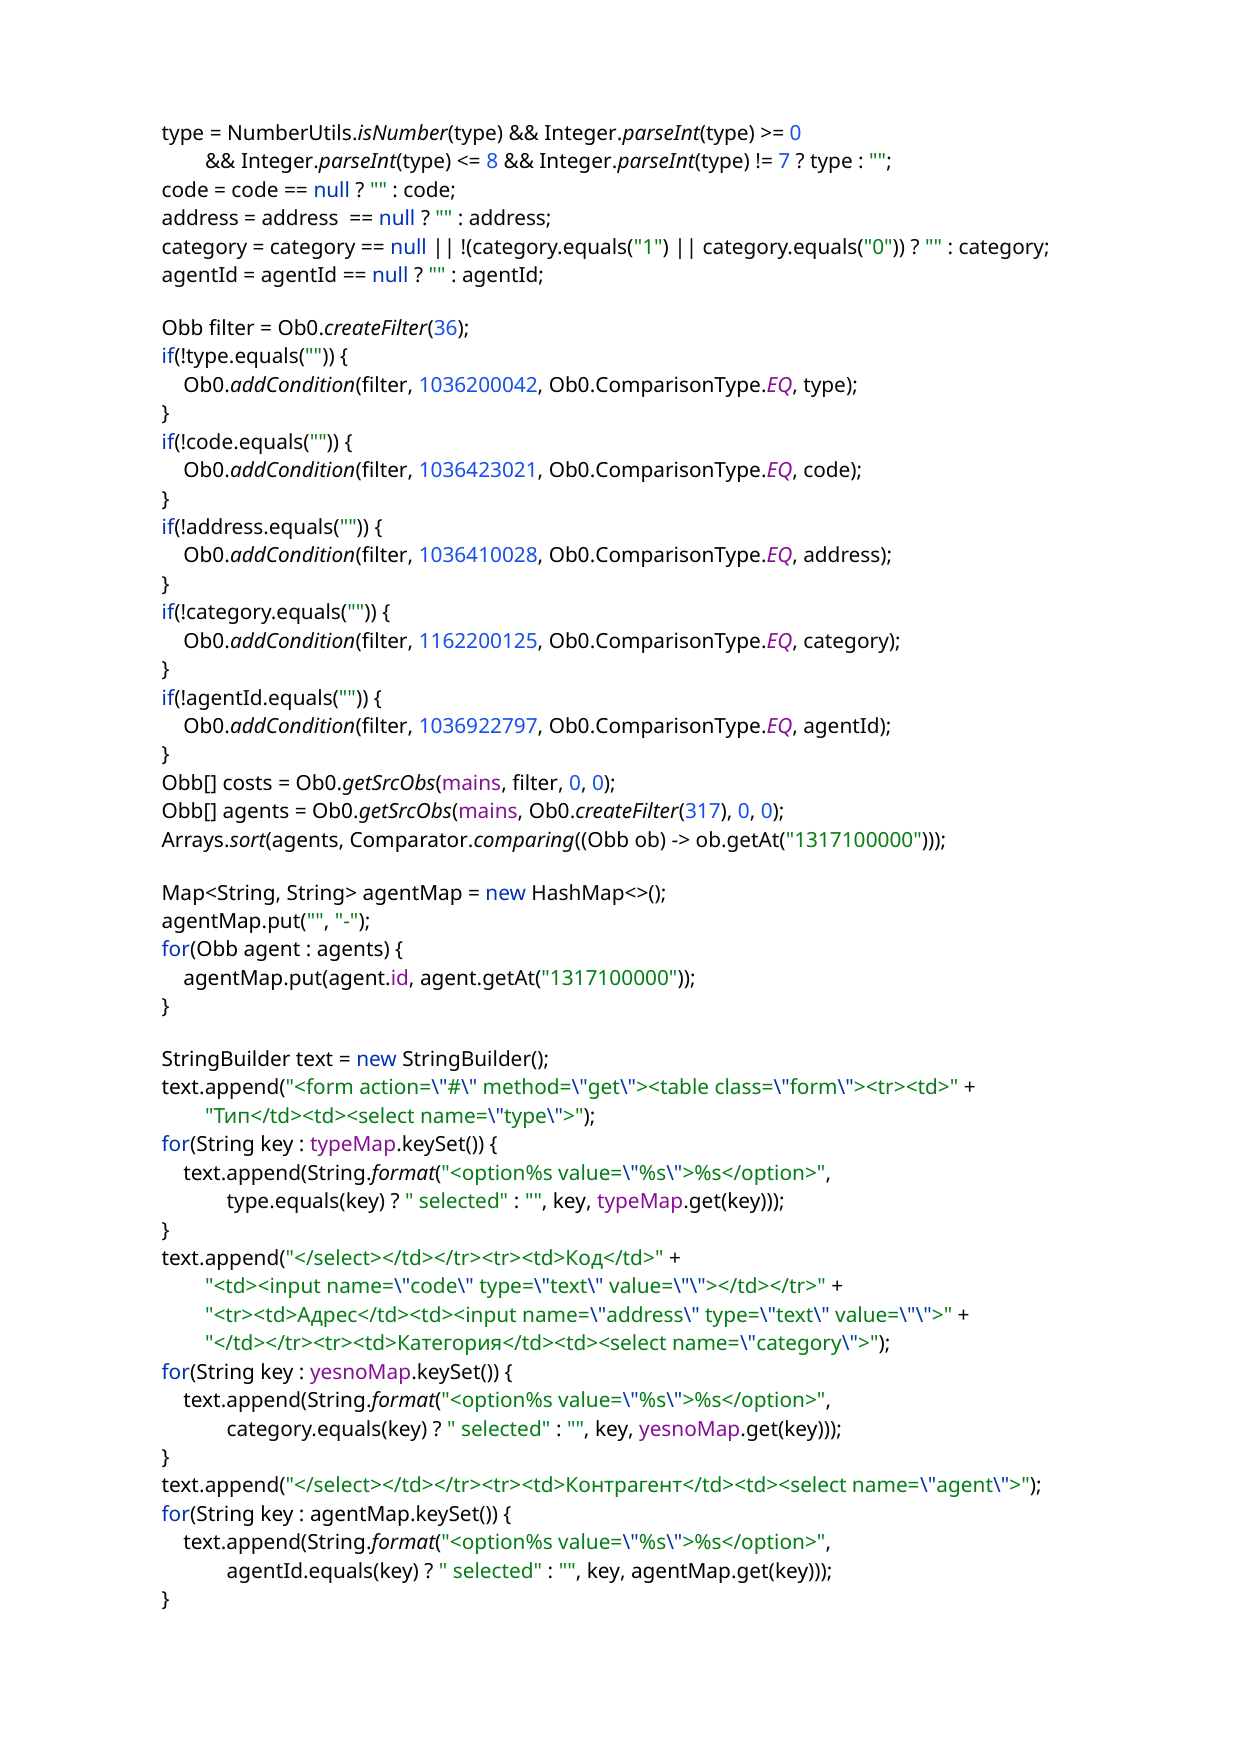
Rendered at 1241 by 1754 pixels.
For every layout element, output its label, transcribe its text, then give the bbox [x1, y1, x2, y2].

text type = NumberUtils.isNumber(type) && Integer.parseInt(type) >= 0 && Integer.parseInt(type) <= 8 && Integer.parseInt(type) != 7 ? type : ""; code = code == null ? "" : code; address = address == null ? "" : address; category = category == null || !(category.equals("1") || category.equals("0")) ? "" : category; agentId = agentId == null ? "" : agentId; Obb filter = Ob0.createFilter(36); if(!type.equals("")) { Ob0.addCondition(filter, 1036200042, Ob0.ComparisonType.EQ, type); } if(!code.equals("")) { Ob0.addCondition(filter, 1036423021, Ob0.ComparisonType.EQ, code); } if(!address.equals("")) { Ob0.addCondition(filter, 1036410028, Ob0.ComparisonType.EQ, address); } if(!category.equals("")) { Ob0.addCondition(filter, 1162200125, Ob0.ComparisonType.EQ, category); } if(!agentId.equals("")) { Ob0.addCondition(filter, 1036922797, Ob0.ComparisonType.EQ, agentId); } Obb[] costs = Ob0.getSrcObs(mains, filter, 0, 0); Obb[] agents = Ob0.getSrcObs(mains, Ob0.createFilter(317), 0, 0); Arrays.sort(agents, Comparator.comparing((Obb ob) -> ob.getAt("1317100000"))); Map<String, String> agentMap = new HashMap<>(); agentMap.put("", "-"); for(Obb agent : agents) { agentMap.put(agent.id, agent.getAt("1317100000")); } StringBuilder text = new StringBuilder(); text.append("<form action=\"#\" method=\"get\"><table class=\"form\"><tr><td>" + "Тип</td><td><select name=\"type\">"); for(String key : typeMap.keySet()) { text.append(String.format("<option%s value=\"%s\">%s</option>", type.equals(key) ? " selected" : "", key, typeMap.get(key))); } text.append("</select></td></tr><tr><td>Код</td>" + "<td><input name=\"code\" type=\"text\" value=\"\"></td></tr>" + "<tr><td>Адрес</td><td><input name=\"address\" type=\"text\" value=\"\">" + "</td></tr><tr><td>Категория</td><td><select name=\"category\">"); for(String key : yesnoMap.keySet()) { text.append(String.format("<option%s value=\"%s\">%s</option>", category.equals(key) ? " selected" : "", key, yesnoMap.get(key))); } text.append("</select></td></tr><tr><td>Контрагент</td><td><select name=\"agent\">"); for(String key : agentMap.keySet()) { text.append(String.format("<option%s value=\"%s\">%s</option>", agentId.equals(key) ? " selected" : "", key, agentMap.get(key))); } [118, 118, 1122, 1613]
